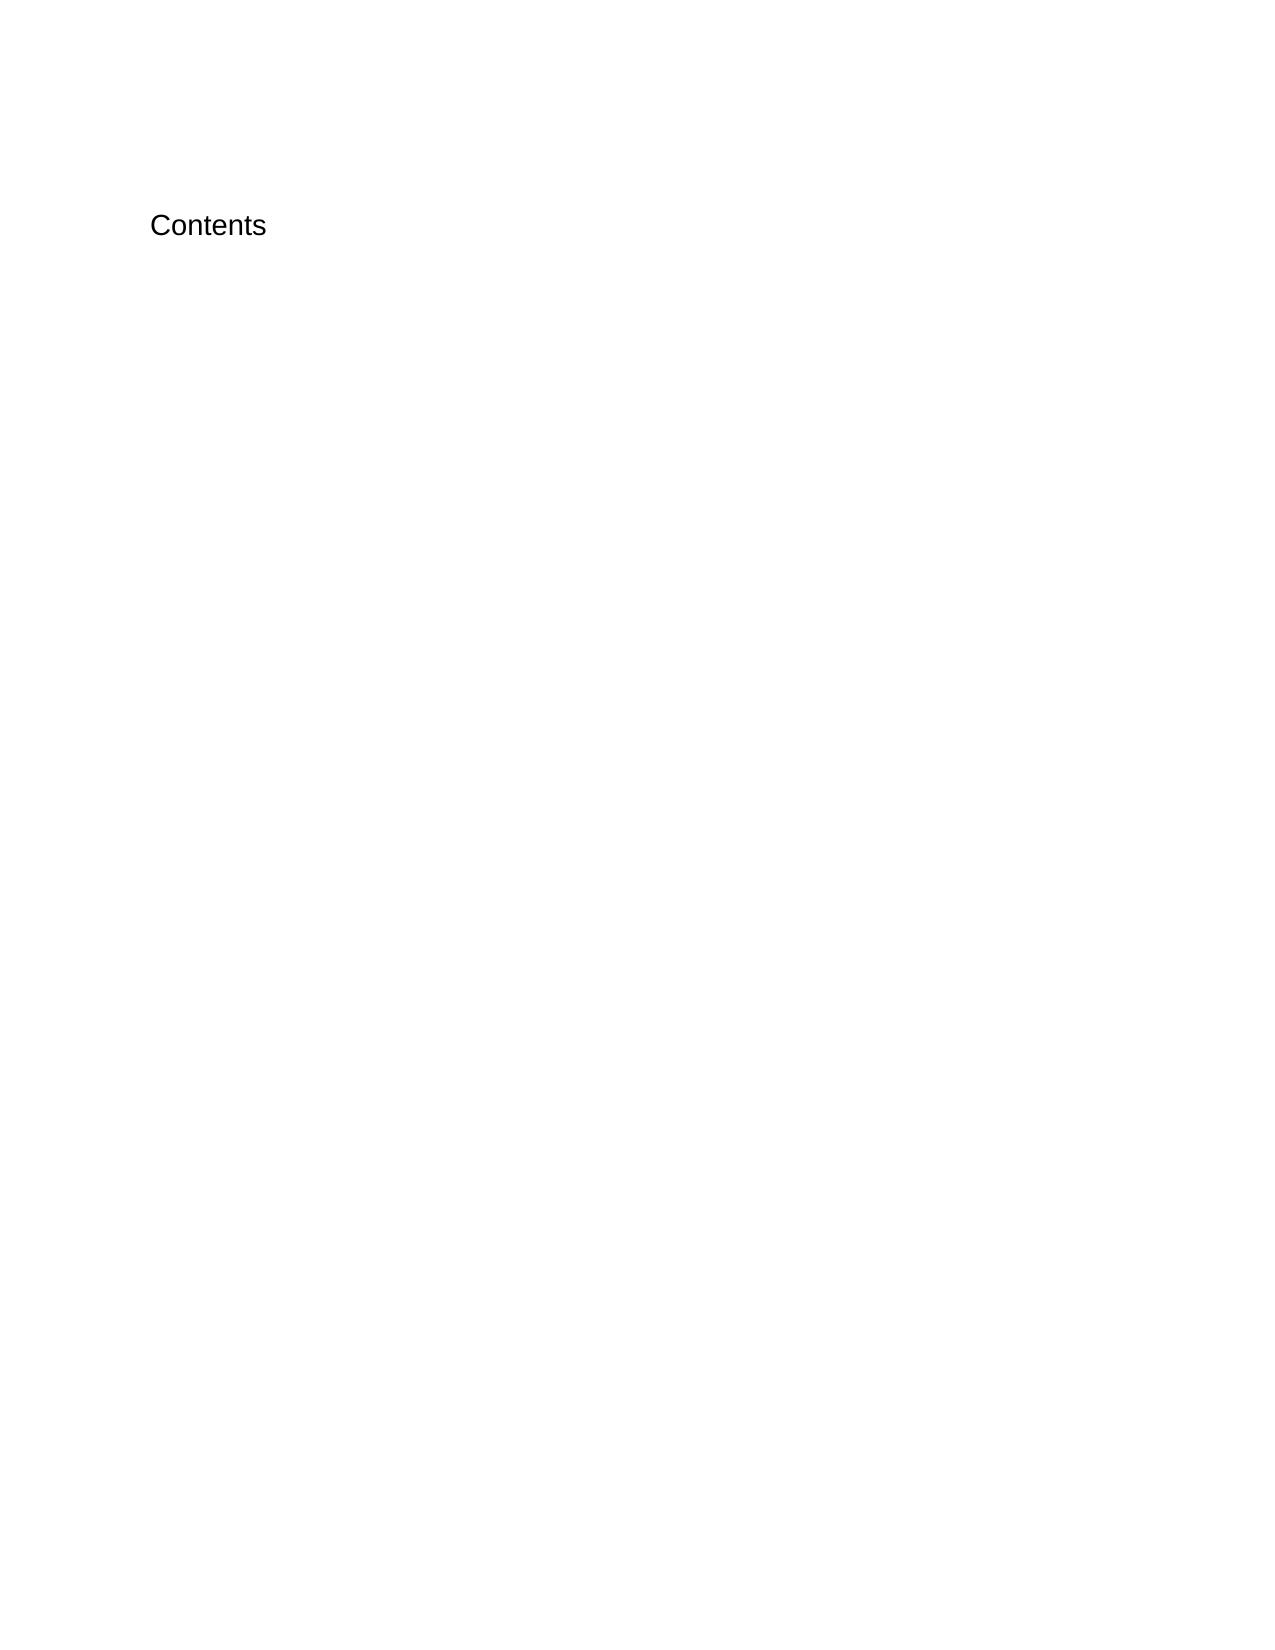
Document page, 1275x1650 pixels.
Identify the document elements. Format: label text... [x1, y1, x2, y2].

text Contents [150, 208, 1125, 241]
